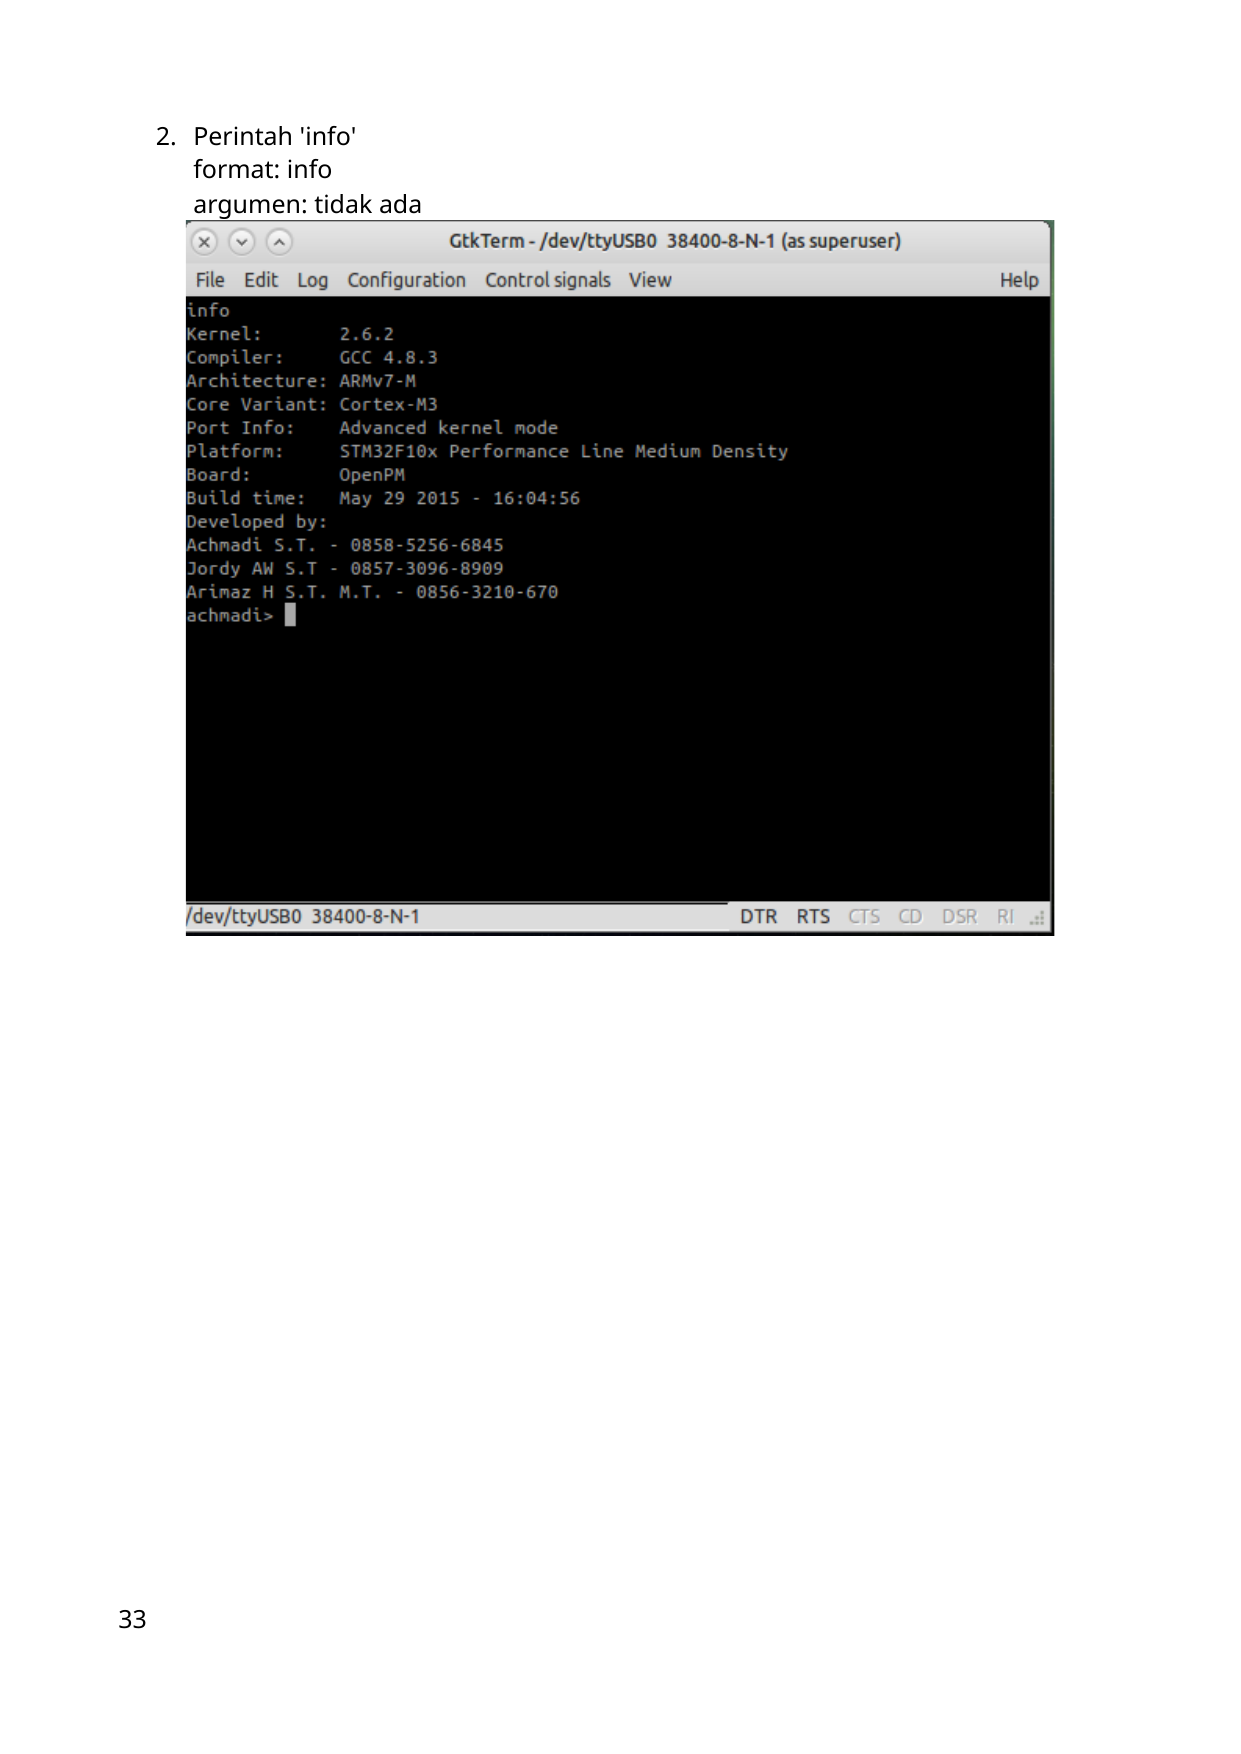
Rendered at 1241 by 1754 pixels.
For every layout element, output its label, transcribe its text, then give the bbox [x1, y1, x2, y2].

list argumen: tidak ada [156, 186, 1122, 220]
subtitle Perintah 'info' [156, 118, 1122, 152]
list format: info [156, 152, 1122, 186]
picture [185, 220, 1055, 936]
